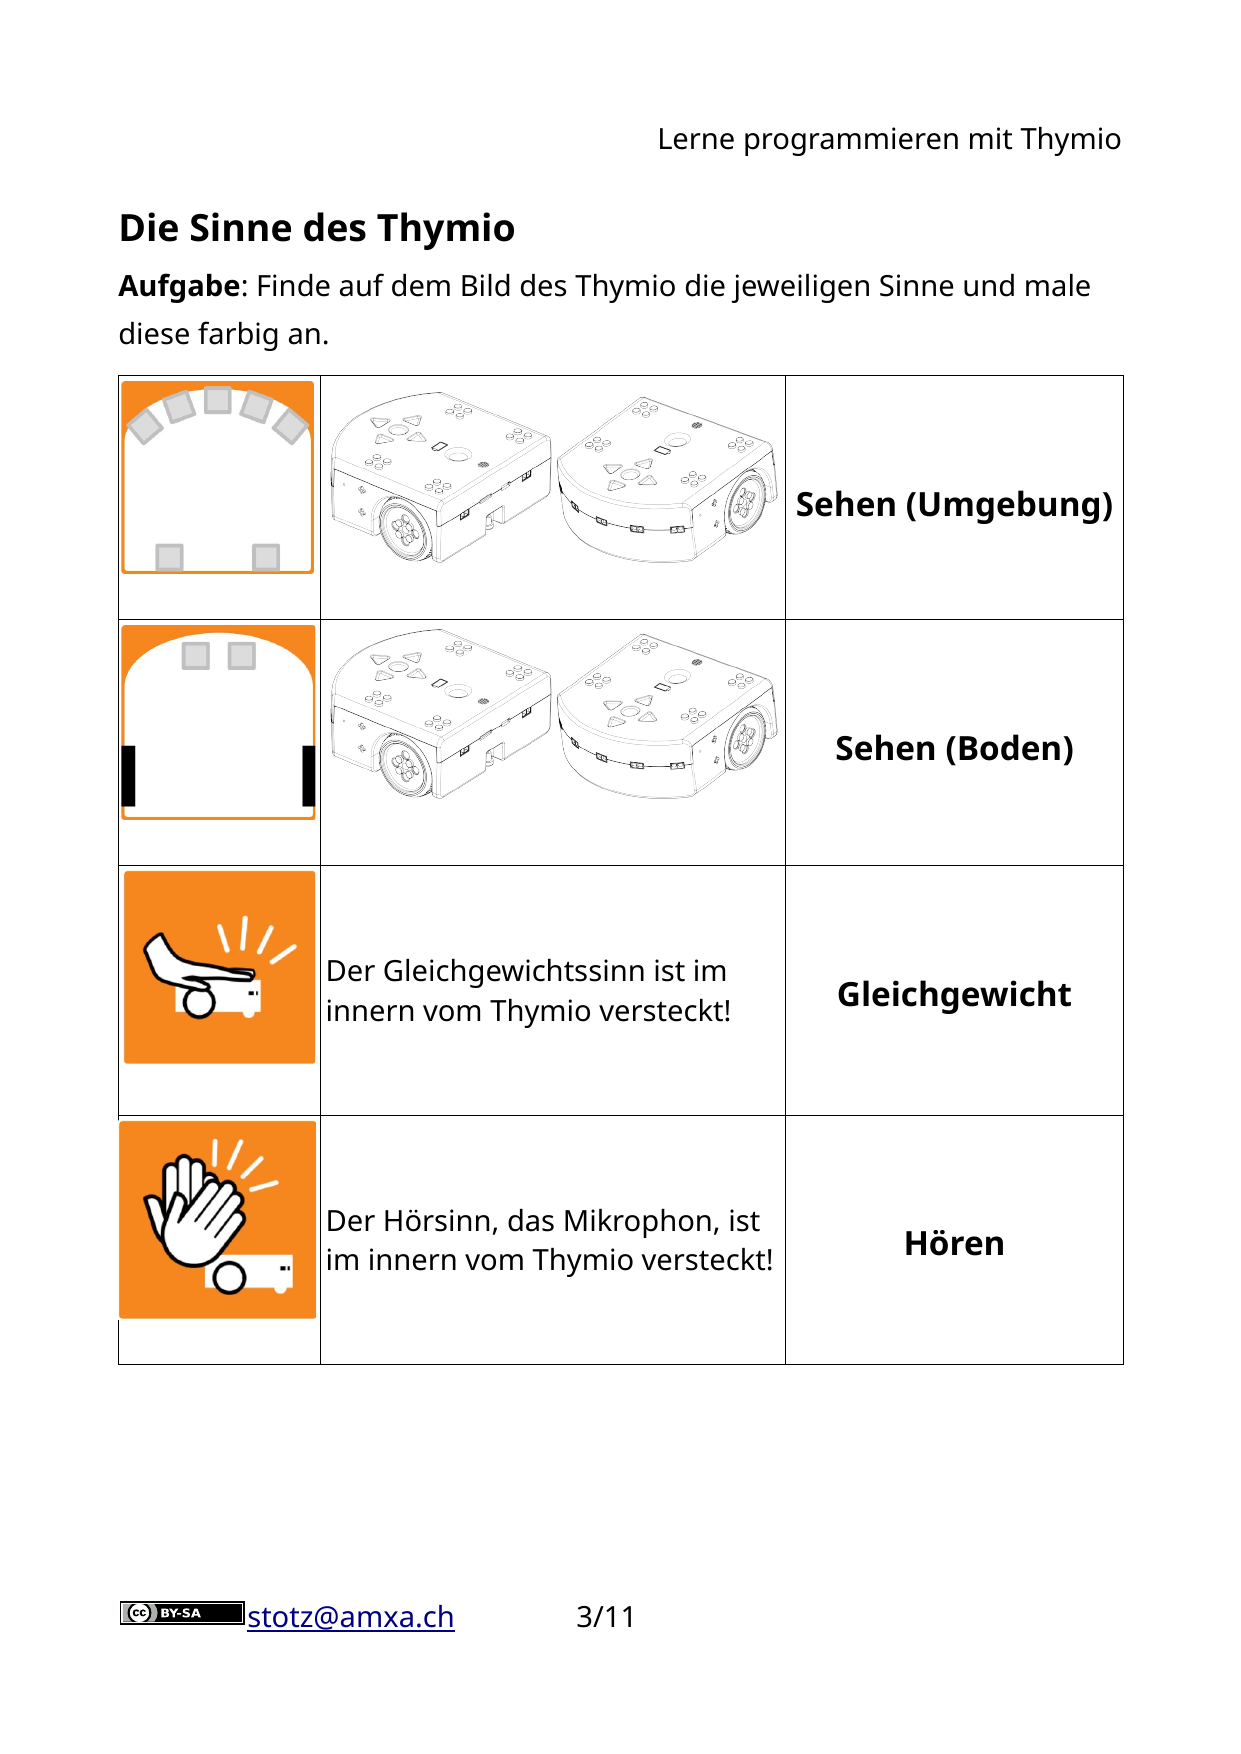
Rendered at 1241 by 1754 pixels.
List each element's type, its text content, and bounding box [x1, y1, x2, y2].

picture [121, 381, 314, 574]
table_cell Sehen (Boden) [786, 620, 1123, 865]
picture [323, 388, 786, 574]
text Aufgabe: Finde auf dem Bild des Thymio die jeweiligen Sinne und male diese farbig an. [118, 265, 1122, 353]
picture [118, 1120, 317, 1319]
table_cell Gleichgewicht [786, 866, 1123, 1114]
table_cell [321, 620, 785, 865]
picture [123, 870, 316, 1064]
table_cell Der Hörsinn, das Mikrophon, ist im innern vom Thymio versteckt! [321, 1116, 785, 1364]
table_header [321, 574, 785, 619]
picture [323, 625, 786, 810]
table_cell [119, 866, 320, 1114]
subtitle Die Sinne des Thymio [118, 202, 1122, 253]
table_header [321, 376, 785, 573]
table_header [119, 376, 320, 619]
table_cell [119, 620, 320, 865]
table_cell Hören [786, 1116, 1123, 1364]
picture [121, 625, 316, 820]
table_cell Der Gleichgewichtssinn ist im innern vom Thymio versteckt! [321, 866, 785, 1114]
table_cell [118, 1116, 320, 1364]
table_header Sehen (Umgebung) [786, 376, 1123, 619]
